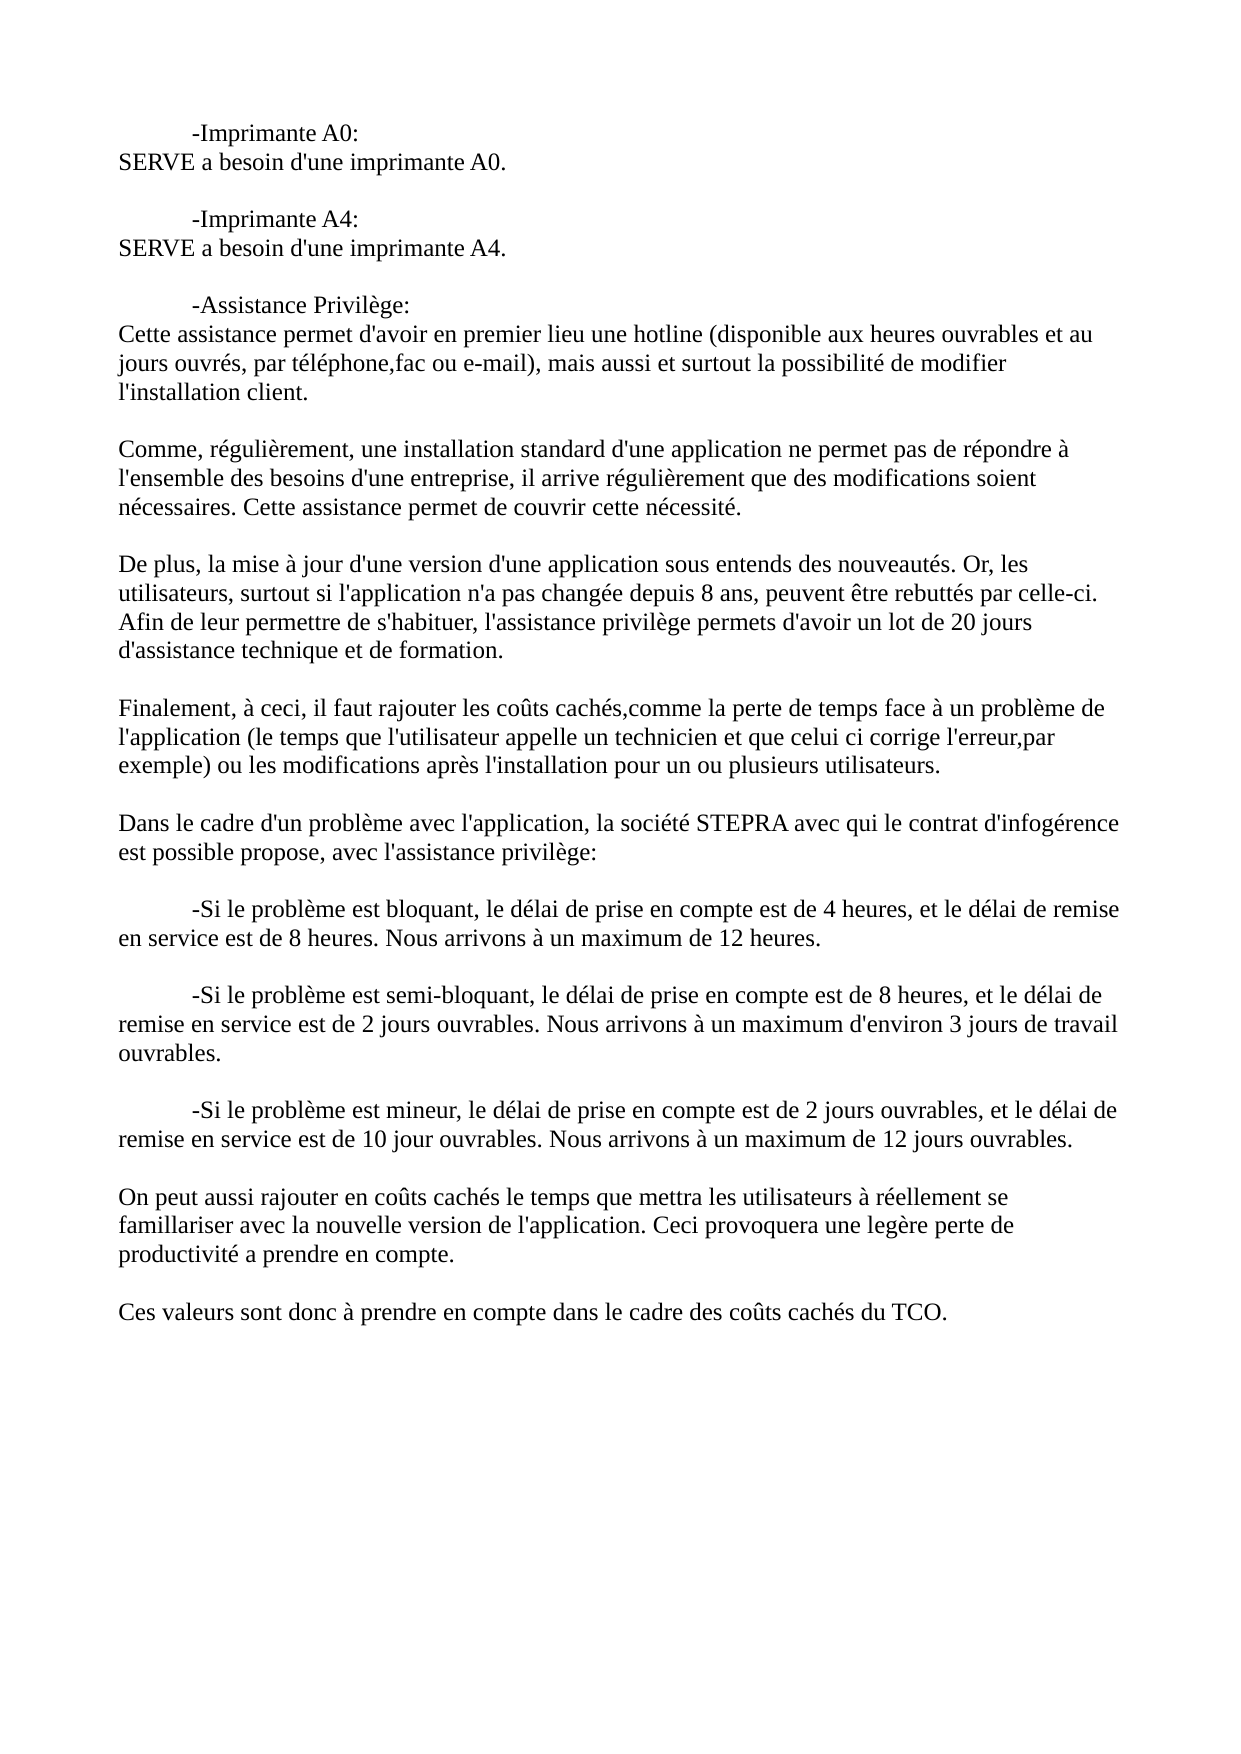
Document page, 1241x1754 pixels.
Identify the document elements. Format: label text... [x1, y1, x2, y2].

text Ces valeurs sont donc à prendre en compte dans le cadre des coûts cachés du TCO. [118, 1297, 1122, 1326]
text Finalement, à ceci, il faut rajouter les coûts cachés,comme la perte de temps face à un problème de l'application (le temps que l'utilisateur appelle un technicien et que celui ci corrige l'erreur,par exemple) ou les modifications après l'installation pour un ou plusieurs utilisateurs. [118, 693, 1122, 779]
text -Imprimante A4: [118, 204, 1122, 233]
text Dans le cadre d'un problème avec l'application, la société STEPRA avec qui le contrat d'infogérence est possible propose, avec l'assistance privilège: [118, 808, 1122, 866]
text On peut aussi rajouter en coûts cachés le temps que mettra les utilisateurs à réellement se famillariser avec la nouvelle version de l'application. Ceci provoquera une legère perte de productivité a prendre en compte. [118, 1182, 1122, 1268]
text Comme, régulièrement, une installation standard d'une application ne permet pas de répondre à l'ensemble des besoins d'une entreprise, il arrive régulièrement que des modifications soient nécessaires. Cette assistance permet de couvrir cette nécessité. [118, 434, 1122, 521]
text -Si le problème est mineur, le délai de prise en compte est de 2 jours ouvrables, et le délai de remise en service est de 10 jour ouvrables. Nous arrivons à un maximum de 12 jours ouvrables. [118, 1096, 1122, 1153]
text De plus, la mise à jour d'une version d'une application sous entends des nouveautés. Or, les utilisateurs, surtout si l'application n'a pas changée depuis 8 ans, peuvent être rebuttés par celle-ci. Afin de leur permettre de s'habituer, l'assistance privilège permets d'avoir un lot de 20 jours d'assistance technique et de formation. [118, 549, 1122, 664]
text Cette assistance permet d'avoir en premier lieu une hotline (disponible aux heures ouvrables et au jours ouvrés, par téléphone,fac ou e-mail), mais aussi et surtout la possibilité de modifier l'installation client. [118, 319, 1122, 406]
text SERVE a besoin d'une imprimante A4. [118, 233, 1122, 262]
text -Assistance Privilège: [118, 291, 1122, 319]
text -Si le problème est semi-bloquant, le délai de prise en compte est de 8 heures, et le délai de remise en service est de 2 jours ouvrables. Nous arrivons à un maximum d'environ 3 jours de travail ouvrables. [118, 981, 1122, 1067]
text SERVE a besoin d'une imprimante A0. [118, 147, 1122, 176]
text -Si le problème est bloquant, le délai de prise en compte est de 4 heures, et le délai de remise en service est de 8 heures. Nous arrivons à un maximum de 12 heures. [118, 894, 1122, 952]
text -Imprimante A0: [118, 118, 1122, 147]
